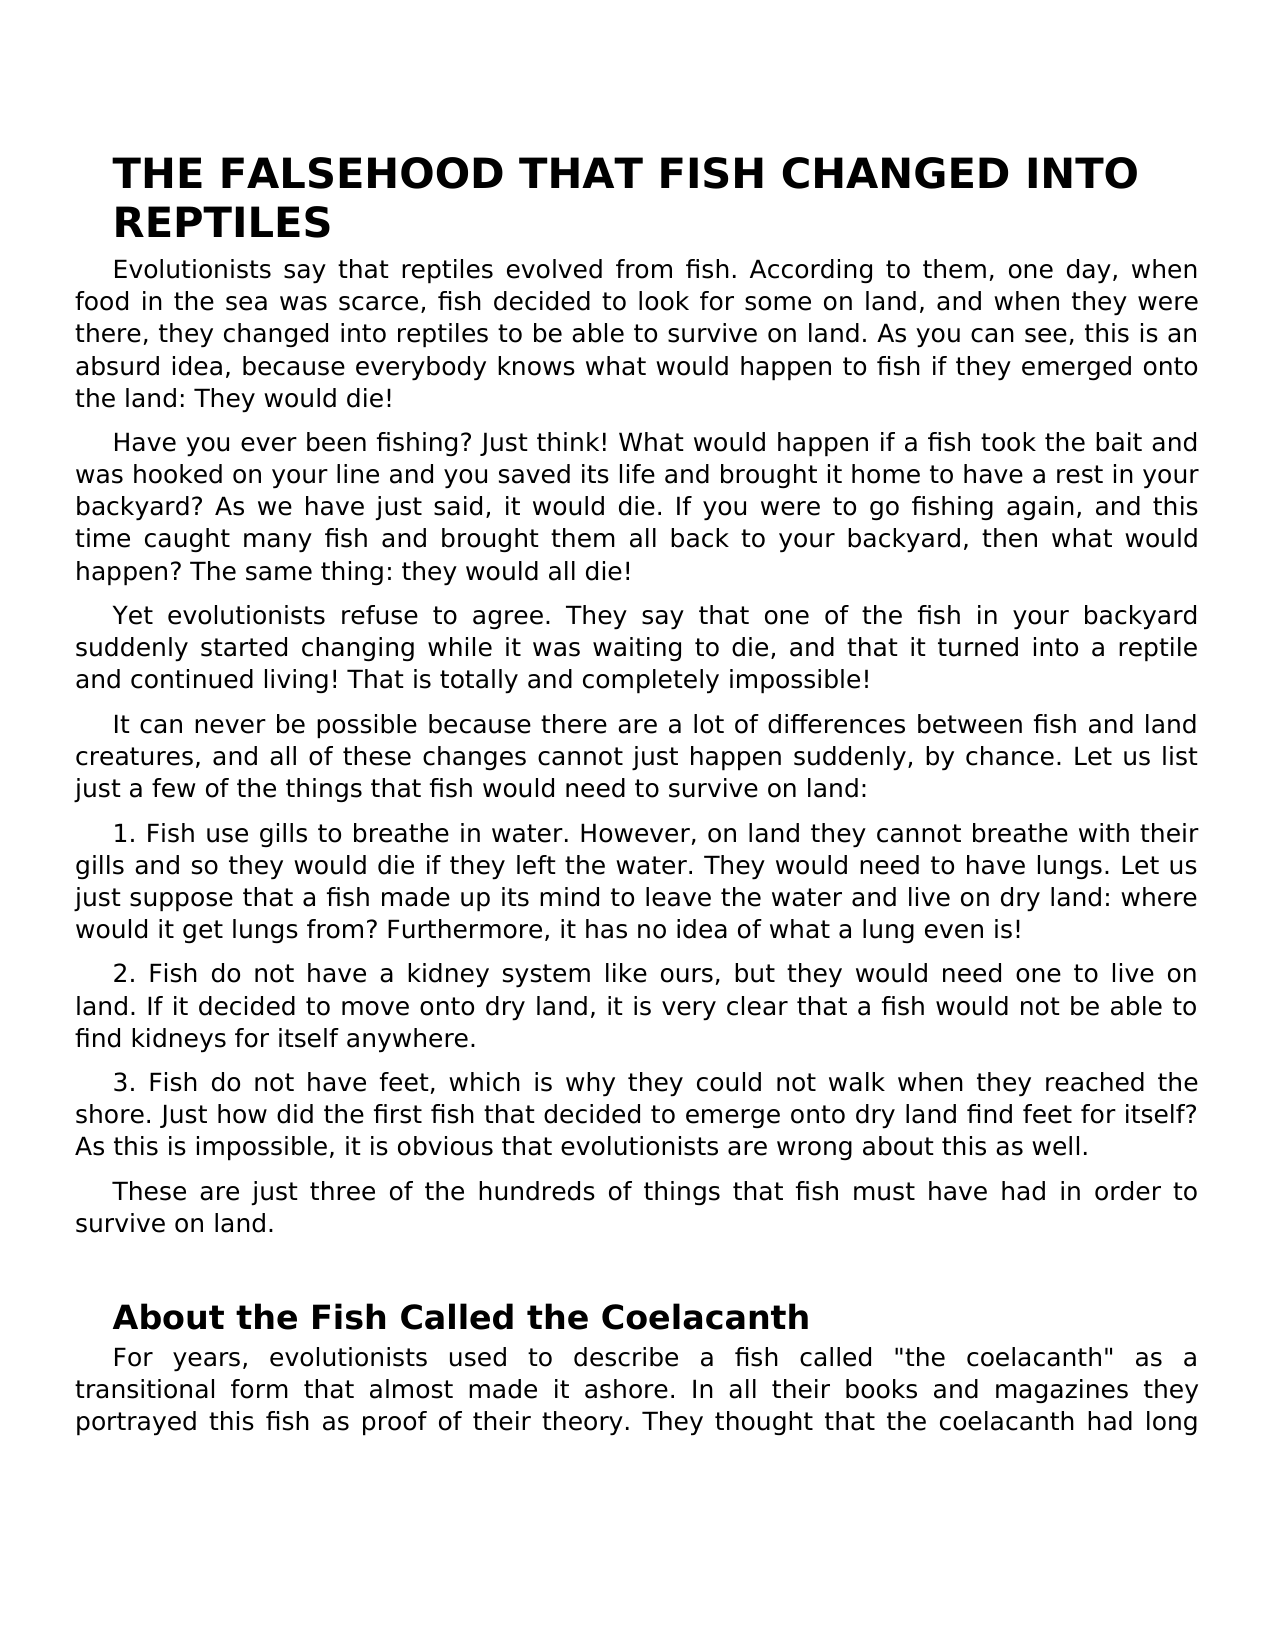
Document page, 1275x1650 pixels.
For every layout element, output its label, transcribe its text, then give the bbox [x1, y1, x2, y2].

text Have you ever been fishing? Just think! What would happen if a fish took the bait and was hooked on your line and you saved its life and brought it home to have a rest in your backyard? As we have just said, it would die. If you were to go fishing again, and this time caught many fish and brought them all back to your backyard, then what would happen? The same thing: they would all die! [75, 428, 1200, 586]
text 3. Fish do not have feet, which is why they could not walk when they reached the shore. Just how did the first fish that decided to emerge onto dry land find feet for itself? As this is impossible, it is obvious that evolutionists are wrong about this as well. [75, 1068, 1200, 1162]
subtitle About the Fish Called the Coelacanth [112, 1298, 1200, 1337]
text 2. Fish do not have a kidney system like ours, but they would need one to live on land. If it decided to move onto dry land, it is very clear that a fish would not be able to find kidneys for itself anywhere. [75, 959, 1200, 1053]
subtitle THE FALSEHOOD THAT FISH CHANGED INTO REPTILES [112, 150, 1200, 247]
text Yet evolutionists refuse to agree. They say that one of the fish in your backyard suddenly started changing while it was waiting to die, and that it turned into a reptile and continued living! That is totally and completely impossible! [75, 601, 1200, 694]
text 1. Fish use gills to breathe in water. However, on land they cannot breathe with their gills and so they would die if they left the water. They would need to have lungs. Let us just suppose that a fish made up its mind to leave the water and live on dry land: where would it get lungs from? Furthermore, it has no idea of what a lung even is! [75, 819, 1200, 944]
text These are just three of the hundreds of things that fish must have had in order to survive on land. [75, 1177, 1200, 1238]
text Evolutionists say that reptiles evolved from fish. According to them, one day, when food in the sea was scarce, fish decided to look for some on land, and when they were there, they changed into reptiles to be able to survive on land. As you can see, this is an absurd idea, because everybody knows what would happen to fish if they emerged onto the land: They would die! [75, 255, 1200, 413]
text For years, evolutionists used to describe a fish called "the coelacanth" as a transitional form that almost made it ashore. In all their books and magazines they portrayed this fish as proof of their theory. They thought that the coelacanth had long [75, 1343, 1200, 1437]
text It can never be possible because there are a lot of differences between fish and land creatures, and all of these changes cannot just happen suddenly, by chance. Let us list just a few of the things that fish would need to survive on land: [75, 710, 1200, 803]
